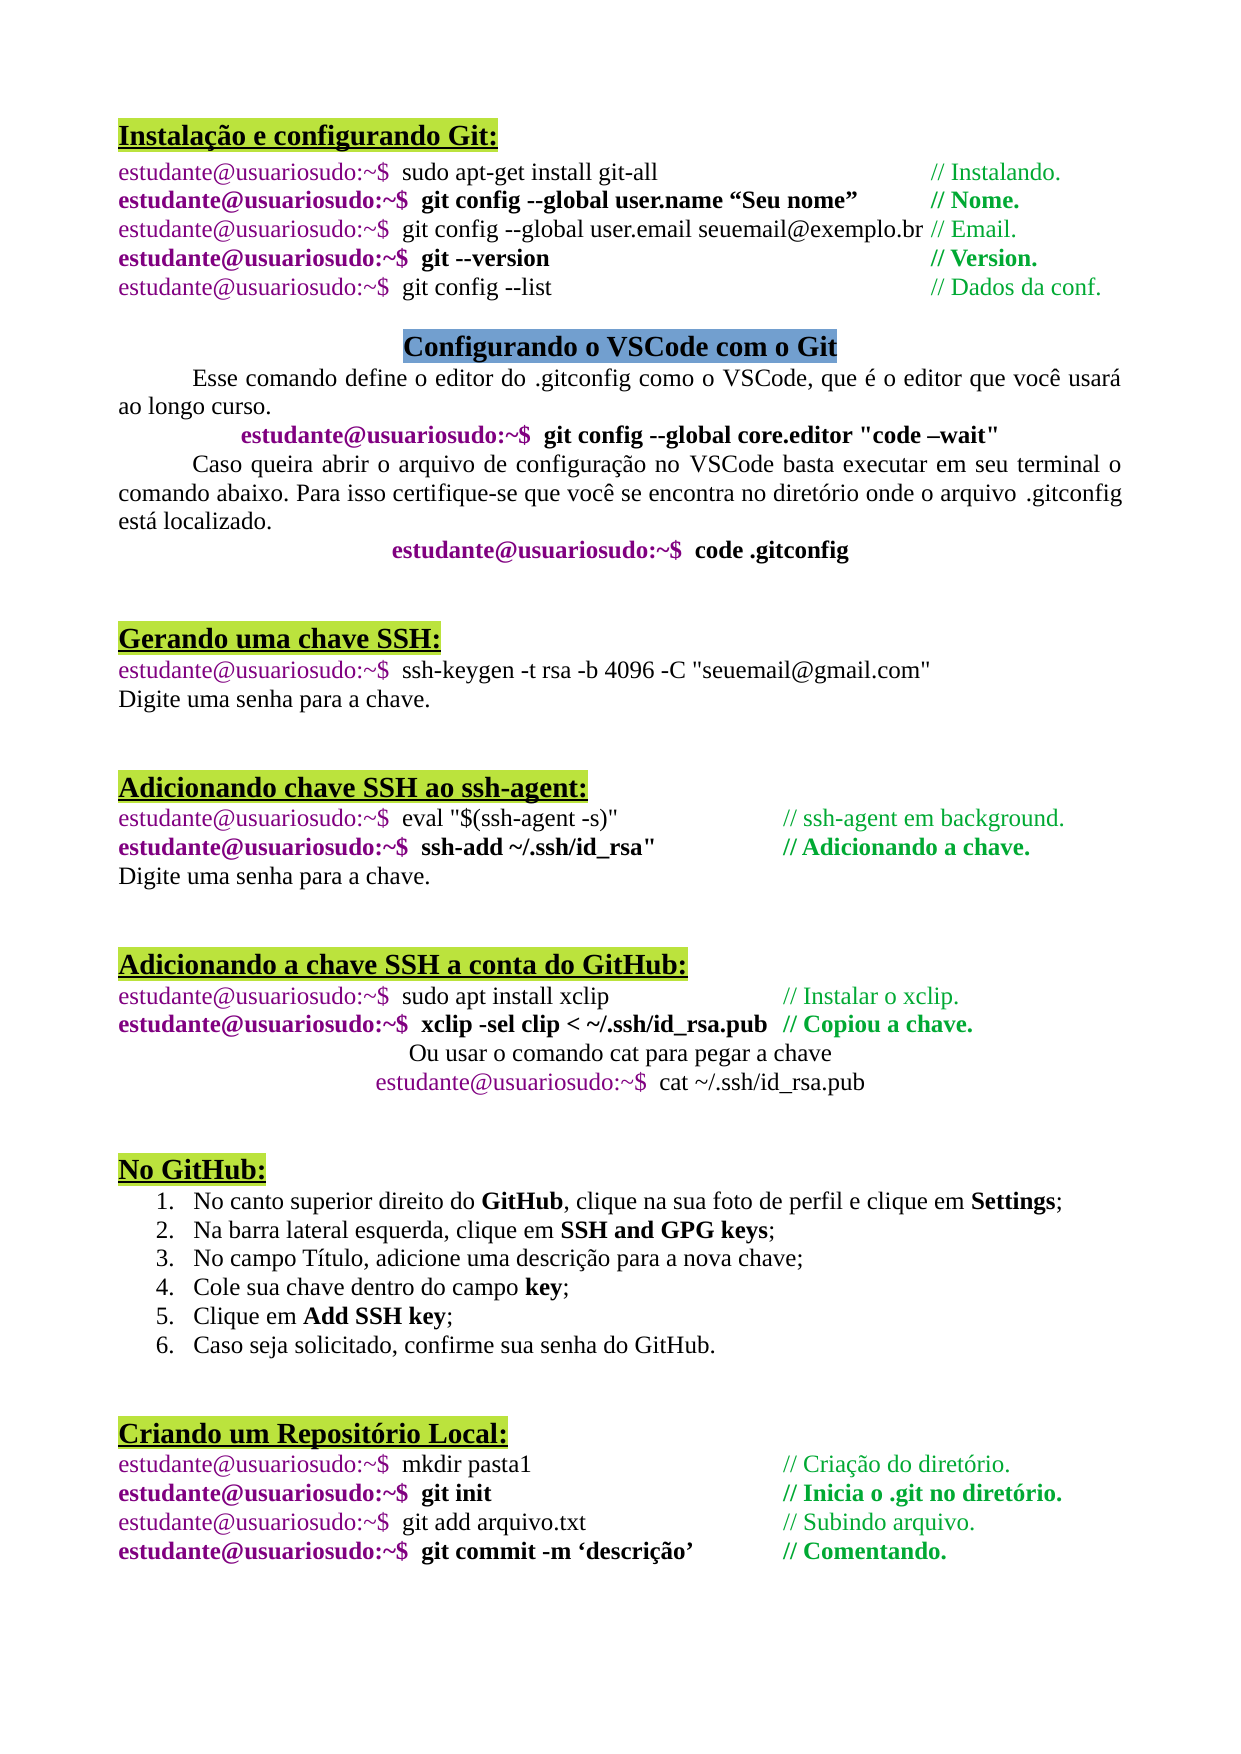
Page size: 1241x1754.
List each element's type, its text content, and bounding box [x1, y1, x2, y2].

text estudante@usuariosudo:~$ git config --list // Dados da conf. [118, 272, 1122, 300]
text No GitHub: [118, 1152, 1122, 1186]
text estudante@usuariosudo:~$ ssh-keygen -t rsa -b 4096 -C "seuemail@gmail.com" [118, 655, 1122, 684]
text estudante@usuariosudo:~$ git config --global core.editor "code –wait" [118, 420, 1122, 449]
text estudante@usuariosudo:~$ xclip -sel clip < ~/.ssh/id_rsa.pub // Copiou a chave. [118, 1009, 1122, 1038]
text estudante@usuariosudo:~$ git commit -m ‘descrição’ // Comentando. [118, 1536, 1122, 1564]
text Ou usar o comando cat para pegar a chave [118, 1038, 1122, 1067]
text Instalação e configurando Git: [118, 118, 1122, 152]
list Cole sua chave dentro do campo key; [156, 1272, 1122, 1301]
text Adicionando chave SSH ao ssh-agent: [118, 770, 1122, 803]
list No campo Título, adicione uma descrição para a nova chave; [156, 1243, 1122, 1272]
text Configurando o VSCode com o Git [118, 329, 1122, 363]
list Na barra lateral esquerda, clique em SSH and GPG keys; [156, 1215, 1122, 1243]
text estudante@usuariosudo:~$ mkdir pasta1 // Criação do diretório. [118, 1449, 1122, 1478]
text estudante@usuariosudo:~$ git config --global user.email seuemail@exemplo.br // Email. [118, 214, 1122, 243]
list Clique em Add SSH key; [156, 1301, 1122, 1330]
text estudante@usuariosudo:~$ git config --global user.name “Seu nome” // Nome. [118, 185, 1122, 214]
text Criando um Repositório Local: [118, 1416, 1122, 1449]
text estudante@usuariosudo:~$ git add arquivo.txt // Subindo arquivo. [118, 1507, 1122, 1536]
text Esse comando define o editor do .gitconfig como o VSCode, que é o editor que você usará ao longo curso. [118, 363, 1122, 420]
text Adicionando a chave SSH a conta do GitHub: [118, 947, 1122, 981]
text estudante@usuariosudo:~$ sudo apt-get install git-all // Instalando. [118, 157, 1122, 185]
text Gerando uma chave SSH: [118, 621, 1122, 655]
text estudante@usuariosudo:~$ code .gitconfig [118, 535, 1122, 564]
text estudante@usuariosudo:~$ ssh-add ~/.ssh/id_rsa" // Adicionando a chave. [118, 832, 1122, 861]
text Caso queira abrir o arquivo de configuração no VSCode basta executar em seu terminal o comando abaixo. Para isso certifique-se que você se encontra no diretório onde o arquivo .gitconfig está localizado. [118, 449, 1122, 535]
text estudante@usuariosudo:~$ eval "$(ssh-agent -s)" // ssh-agent em background. [118, 803, 1122, 832]
text Digite uma senha para a chave. [118, 684, 1122, 712]
text estudante@usuariosudo:~$ git init // Inicia o .git no diretório. [118, 1478, 1122, 1507]
list Caso seja solicitado, confirme sua senha do GitHub. [156, 1330, 1122, 1358]
text estudante@usuariosudo:~$ cat ~/.ssh/id_rsa.pub [118, 1067, 1122, 1096]
text estudante@usuariosudo:~$ git --version // Version. [118, 243, 1122, 272]
list No canto superior direito do GitHub, clique na sua foto de perfil e clique em Settings; [156, 1186, 1122, 1215]
text Digite uma senha para a chave. [118, 861, 1122, 890]
text estudante@usuariosudo:~$ sudo apt install xclip // Instalar o xclip. [118, 981, 1122, 1009]
